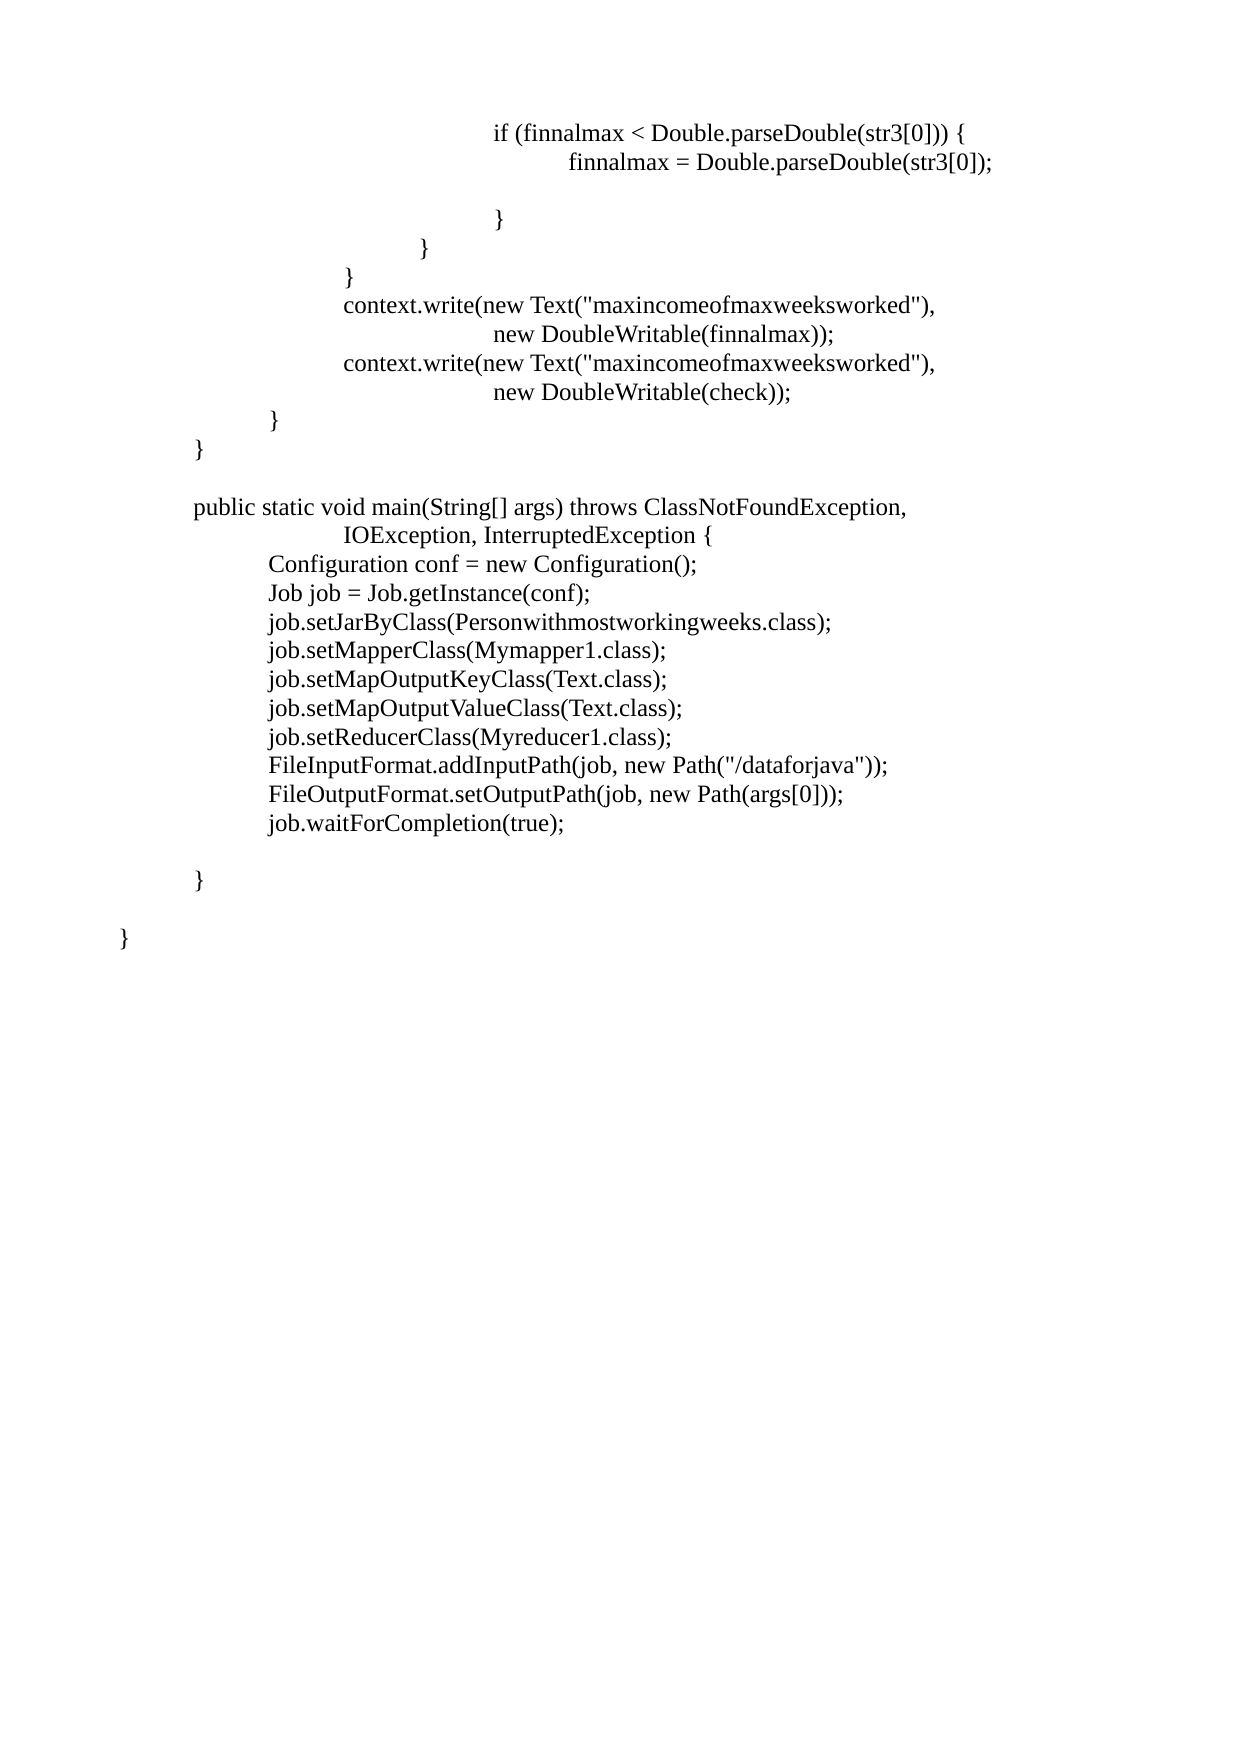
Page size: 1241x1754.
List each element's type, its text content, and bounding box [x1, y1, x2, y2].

text if (finnalmax < Double.parseDouble(str3[0])) { [118, 118, 1122, 147]
text job.setMapOutputValueClass(Text.class); [118, 693, 1122, 722]
text context.write(new Text("maxincomeofmaxweeksworked"), [118, 291, 1122, 319]
text } [118, 233, 1122, 262]
text Configuration conf = new Configuration(); [118, 549, 1122, 578]
text } [118, 406, 1122, 434]
text context.write(new Text("maxincomeofmaxweeksworked"), [118, 348, 1122, 377]
text } [118, 923, 1122, 952]
text job.setReducerClass(Myreducer1.class); [118, 722, 1122, 751]
text public static void main(String[] args) throws ClassNotFoundException, [118, 492, 1122, 521]
text FileOutputFormat.setOutputPath(job, new Path(args[0])); [118, 779, 1122, 808]
text } [118, 434, 1122, 463]
text job.waitForCompletion(true); [118, 808, 1122, 837]
text } [118, 262, 1122, 291]
text new DoubleWritable(finnalmax)); [118, 319, 1122, 348]
text job.setMapOutputKeyClass(Text.class); [118, 664, 1122, 693]
text } [118, 866, 1122, 894]
text new DoubleWritable(check)); [118, 377, 1122, 406]
text } [118, 204, 1122, 233]
text FileInputFormat.addInputPath(job, new Path("/dataforjava")); [118, 751, 1122, 779]
text Job job = Job.getInstance(conf); [118, 578, 1122, 607]
text IOException, InterruptedException { [118, 521, 1122, 549]
text job.setJarByClass(Personwithmostworkingweeks.class); [118, 607, 1122, 636]
text finnalmax = Double.parseDouble(str3[0]); [118, 147, 1122, 176]
text job.setMapperClass(Mymapper1.class); [118, 636, 1122, 664]
